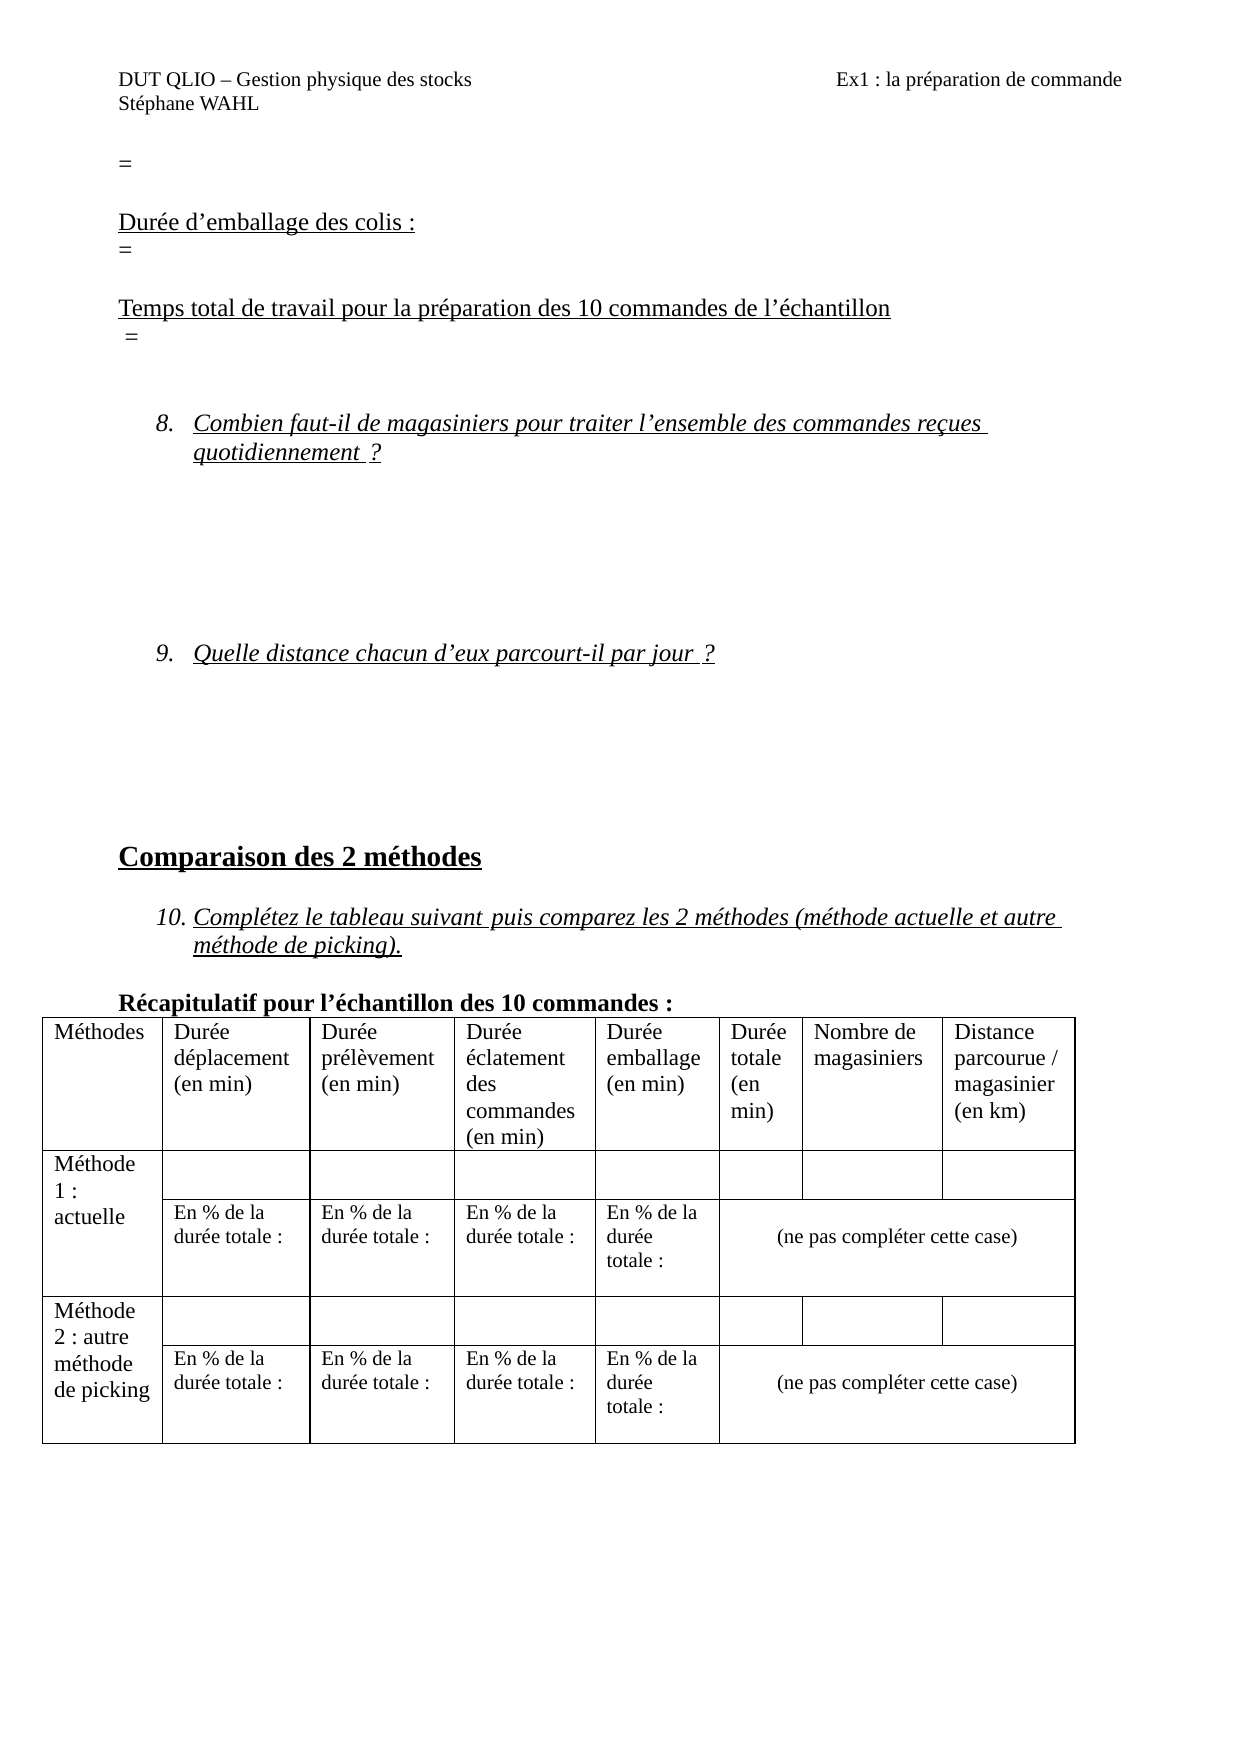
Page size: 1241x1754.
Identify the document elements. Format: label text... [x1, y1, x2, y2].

table_cell [803, 1297, 942, 1345]
text = [118, 149, 1122, 178]
table_cell [720, 1297, 802, 1345]
table_cell En % de la durée totale : [596, 1200, 719, 1296]
table_header Distance parcourue / magasinier (en km) [943, 1018, 1074, 1149]
table_cell [720, 1151, 802, 1199]
table_cell Méthode 1 : actuelle [43, 1151, 162, 1296]
table_cell [455, 1297, 595, 1345]
table_cell [311, 1151, 454, 1199]
table_cell [943, 1151, 1074, 1199]
table_cell En % de la durée totale : [311, 1200, 454, 1296]
table_header Durée déplacement (en min) [163, 1018, 309, 1149]
table_header Durée emballage (en min) [596, 1018, 719, 1149]
table_cell [943, 1297, 1074, 1345]
table_cell [803, 1151, 942, 1199]
table_header Durée prélèvement (en min) [311, 1018, 454, 1149]
text Récapitulatif pour l’échantillon des 10 commandes : [118, 988, 1122, 1017]
text Temps total de travail pour la préparation des 10 commandes de l’échantillon [118, 293, 1122, 322]
table_cell (ne pas compléter cette case) [720, 1346, 1074, 1442]
table_cell En % de la durée totale : [163, 1200, 309, 1296]
table_cell En % de la durée totale : [311, 1346, 454, 1442]
table_cell En % de la durée totale : [163, 1346, 309, 1442]
table_cell [596, 1151, 719, 1199]
table_header Durée totale (en min) [720, 1018, 802, 1149]
table_header Nombre de magasiniers [803, 1018, 942, 1149]
text Comparaison des 2 méthodes [118, 839, 1122, 873]
list Complétez le tableau suivant puis comparez les 2 méthodes (méthode actuelle et autre méthode de picking). [156, 902, 1122, 959]
list Quelle distance chacun d’eux parcourt-il par jour ? [156, 638, 1122, 667]
table_cell (ne pas compléter cette case) [720, 1200, 1074, 1296]
list Combien faut-il de magasiniers pour traiter l’ensemble des commandes reçues quotidiennement ? [156, 408, 1122, 466]
table_cell En % de la durée totale : [455, 1200, 595, 1296]
table_cell [596, 1297, 719, 1345]
table_cell [163, 1151, 309, 1199]
table_header Méthodes [43, 1018, 162, 1149]
table_cell [455, 1151, 595, 1199]
text = [118, 236, 1122, 264]
table_cell [311, 1297, 454, 1345]
text = [118, 322, 1122, 351]
table_cell [163, 1297, 309, 1345]
text Durée d’emballage des colis : [118, 207, 1122, 236]
table_cell En % de la durée totale : [596, 1346, 719, 1442]
table_cell Méthode 2 : autre méthode de picking [43, 1297, 162, 1442]
table_cell En % de la durée totale : [455, 1346, 595, 1442]
table_header Durée éclatement des commandes (en min) [455, 1018, 595, 1149]
